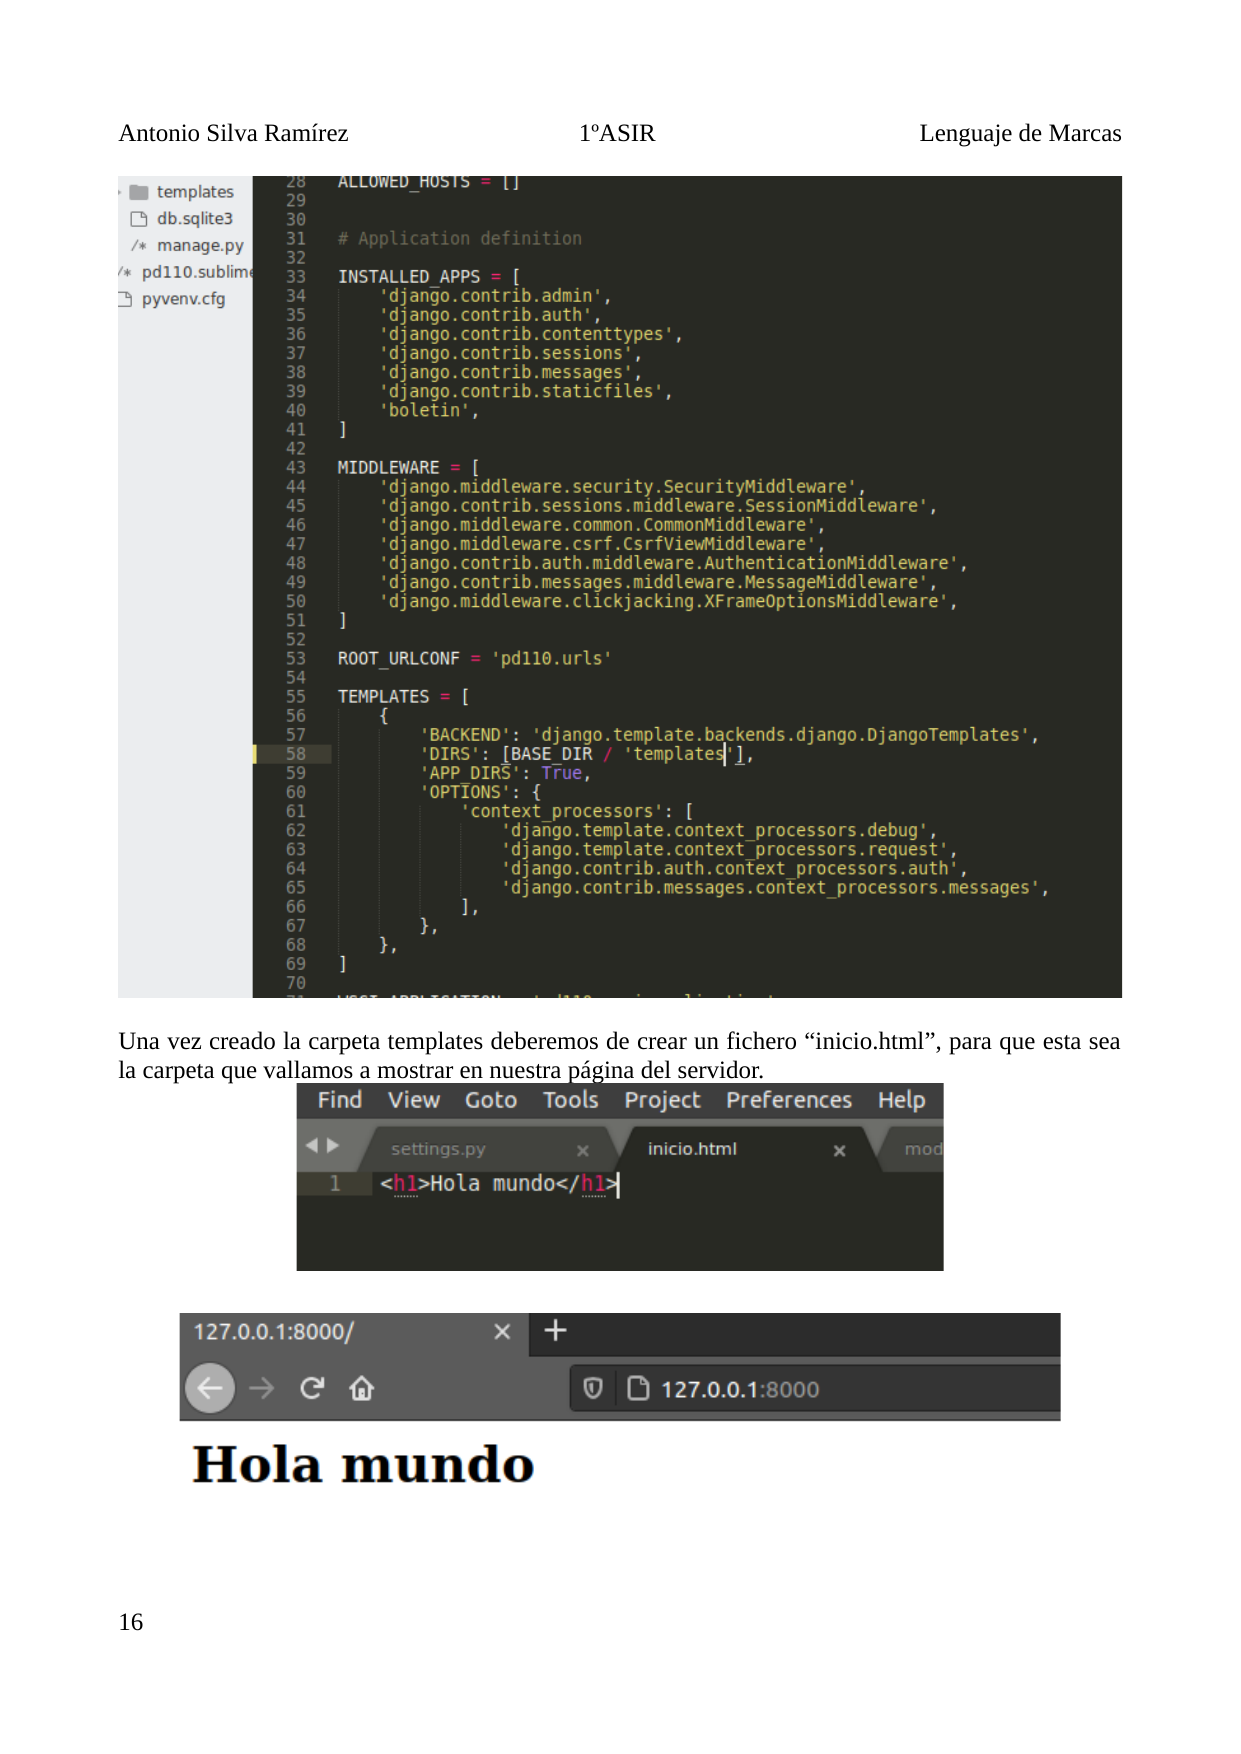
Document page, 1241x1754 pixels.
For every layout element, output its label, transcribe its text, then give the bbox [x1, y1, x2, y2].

text Una vez creado la carpeta templates deberemos de crear un fichero “inicio.html”, para que esta sea la carpeta que vallamos a mostrar en nuestra página del servidor. [118, 1026, 1122, 1083]
picture [296, 1083, 944, 1271]
picture [118, 176, 1123, 998]
picture [179, 1313, 1061, 1564]
